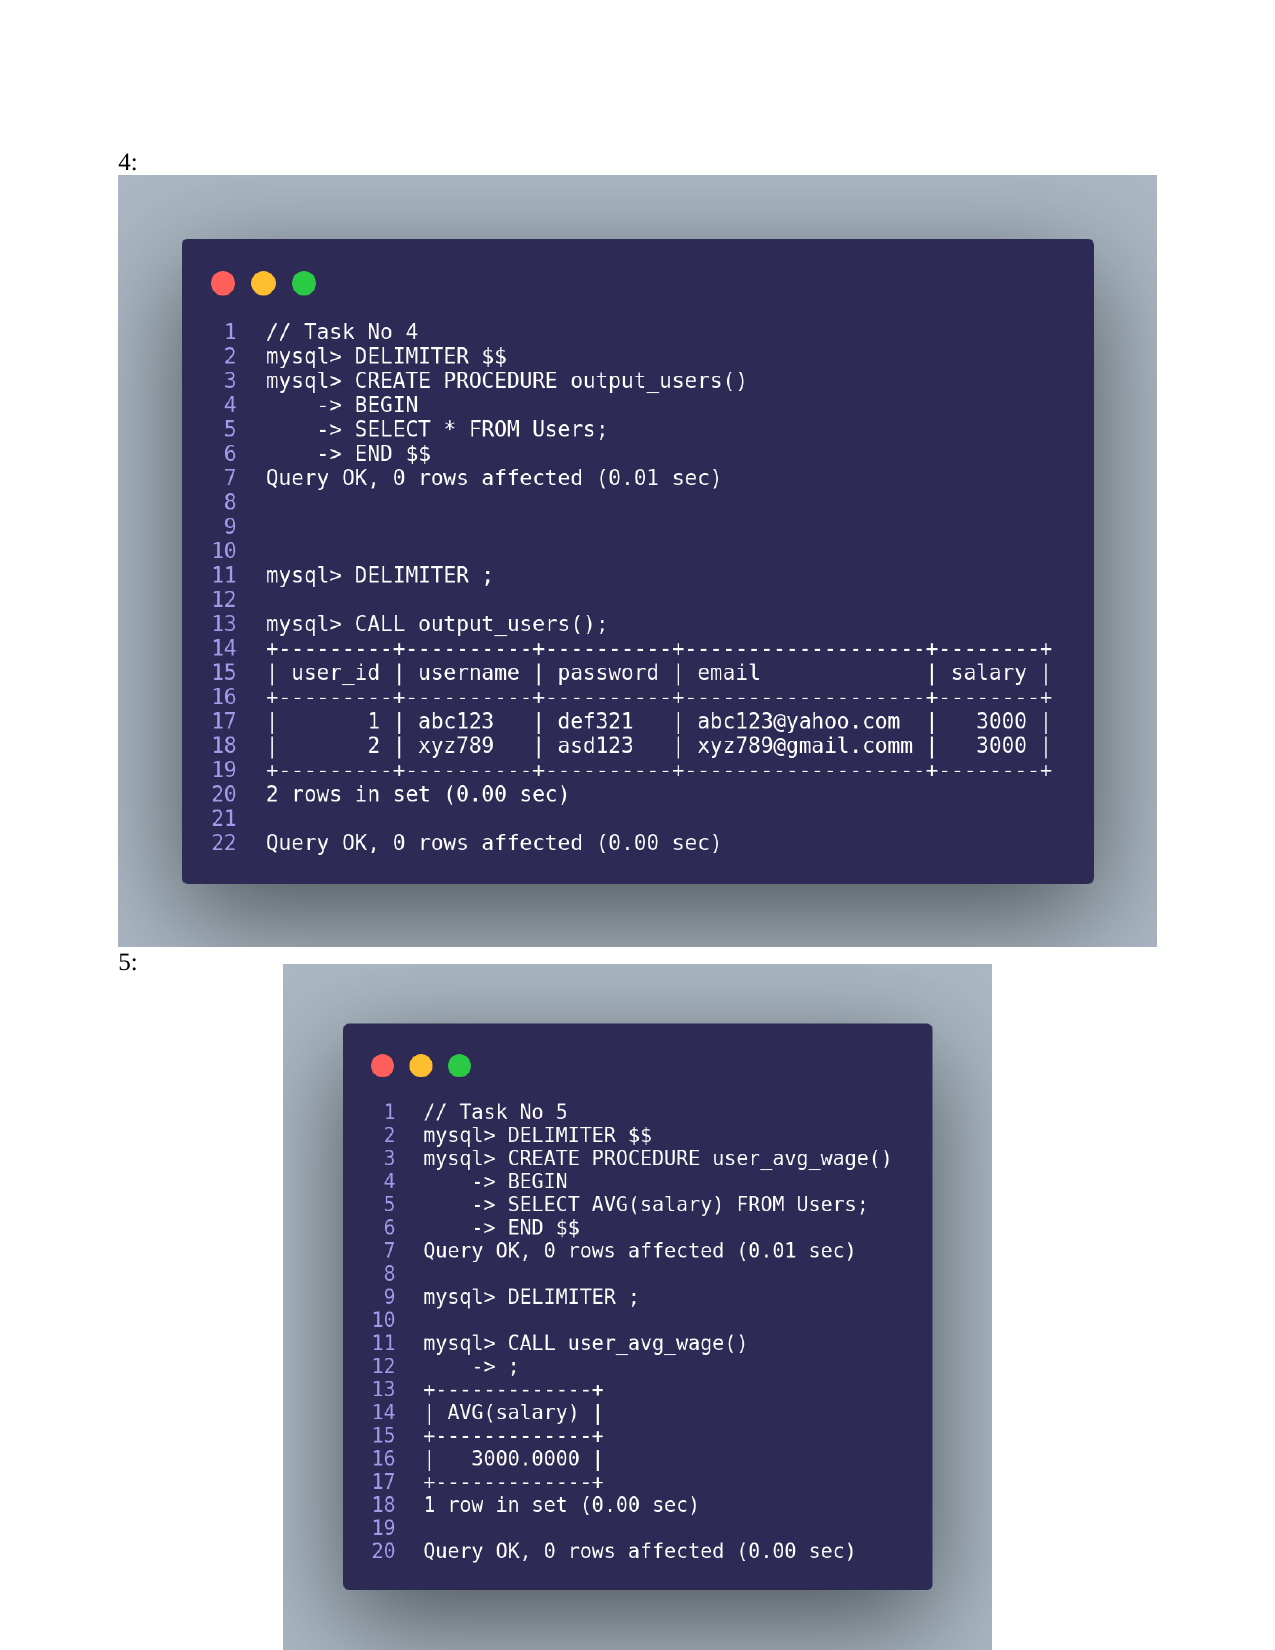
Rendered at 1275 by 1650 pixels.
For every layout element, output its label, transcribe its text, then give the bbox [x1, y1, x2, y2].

picture [283, 964, 992, 1650]
text 5: [118, 947, 1157, 976]
picture [118, 175, 1157, 947]
text 4: [118, 147, 1157, 175]
